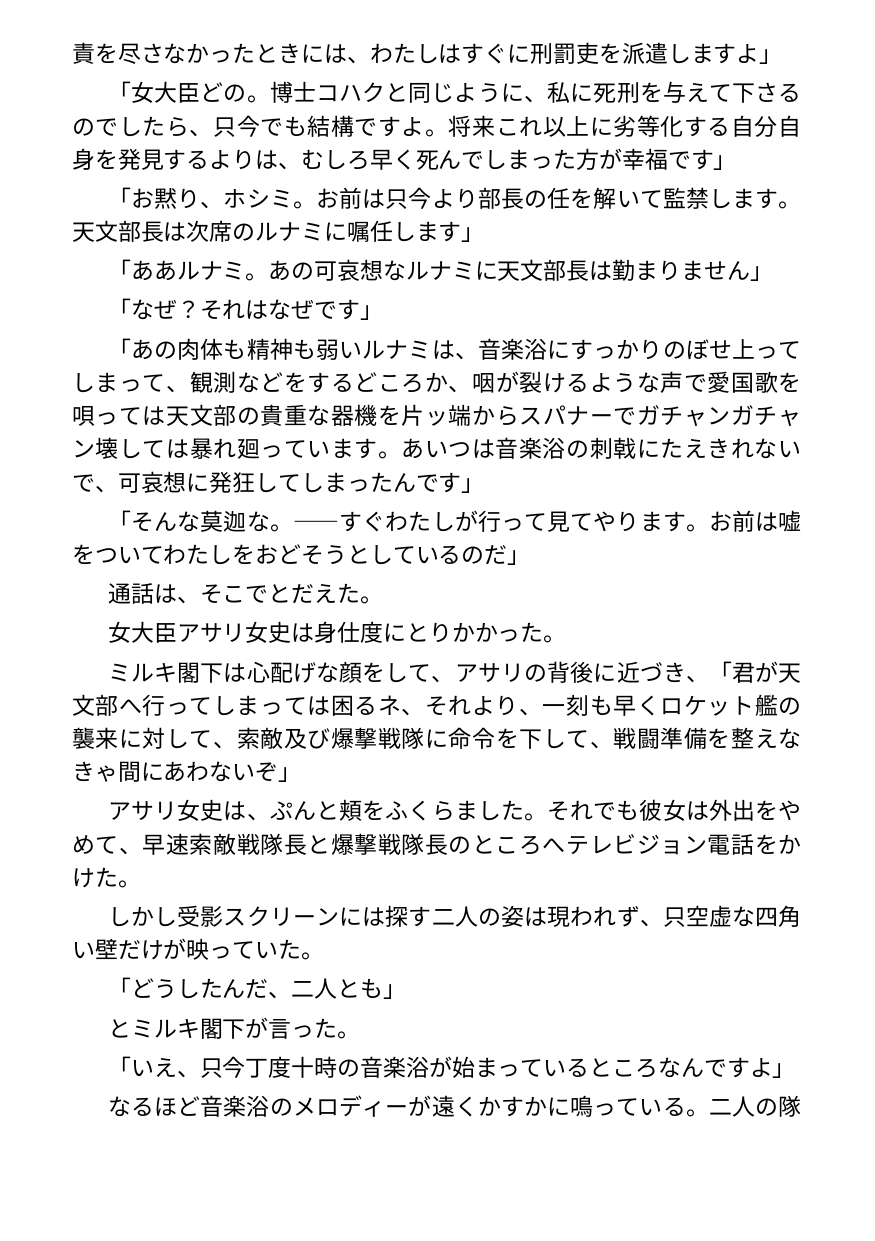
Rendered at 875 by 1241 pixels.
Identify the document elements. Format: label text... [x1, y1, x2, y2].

text 女大臣アサリ女史は身仕度にとりかかった。 [72, 615, 802, 648]
text アサリ女史は、ぷんと頬をふくらました。それでも彼女は外出をやめて、早速索敵戦隊長と爆撃戦隊長のところへテレビジョン電話をかけた。 [72, 793, 802, 893]
text 「お黙り、ホシミ。お前は只今より部長の任を解いて監禁します。天文部長は次席のルナミに嘱任します」 [72, 181, 802, 247]
text しかし受影スクリーンには探す二人の姿は現われず、只空虚な四角い壁だけが映っていた。 [72, 899, 802, 965]
text 「どうしたんだ、二人とも」 [72, 971, 802, 1004]
text 通話は、そこでとだえた。 [72, 576, 802, 609]
text 「いえ、只今丁度十時の音楽浴が始まっているところなんですよ」 [72, 1049, 802, 1083]
text 「そんな莫迦な。――すぐわたしが行って見てやります。お前は嘘をついてわたしをおどそうとしているのだ」 [72, 504, 802, 570]
text ミルキ閣下は心配げな顔をして、アサリの背後に近づき、「君が天文部へ行ってしまっては困るネ、それより、一刻も早くロケット艦の襲来に対して、索敵及び爆撃戦隊に命令を下して、戦闘準備を整えなきゃ間にあわないぞ」 [72, 654, 802, 787]
text 責を尽さなかったときには、わたしはすぐに刑罰吏を派遣しますよ」 [72, 36, 802, 69]
text なるほど音楽浴のメロディーが遠くかすかに鳴っている。二人の隊 [72, 1089, 802, 1122]
text 「なぜ？それはなぜです」 [72, 292, 802, 326]
text 「ああルナミ。あの可哀想なルナミに天文部長は勤まりません」 [72, 253, 802, 286]
text とミルキ閣下が言った。 [72, 1010, 802, 1044]
text 「女大臣どの。博士コハクと同じように、私に死刑を与えて下さるのでしたら、只今でも結構ですよ。将来これ以上に劣等化する自分自身を発見するよりは、むしろ早く死んでしまった方が幸福です」 [72, 75, 802, 175]
text 「あの肉体も精神も弱いルナミは、音楽浴にすっかりのぼせ上ってしまって、観測などをするどころか、咽が裂けるような声で愛国歌を唄っては天文部の貴重な器機を片ッ端からスパナーでガチャンガチャン壊しては暴れ廻っています。あいつは音楽浴の刺戟にたえきれないで、可哀想に発狂してしまったんです」 [72, 332, 802, 498]
